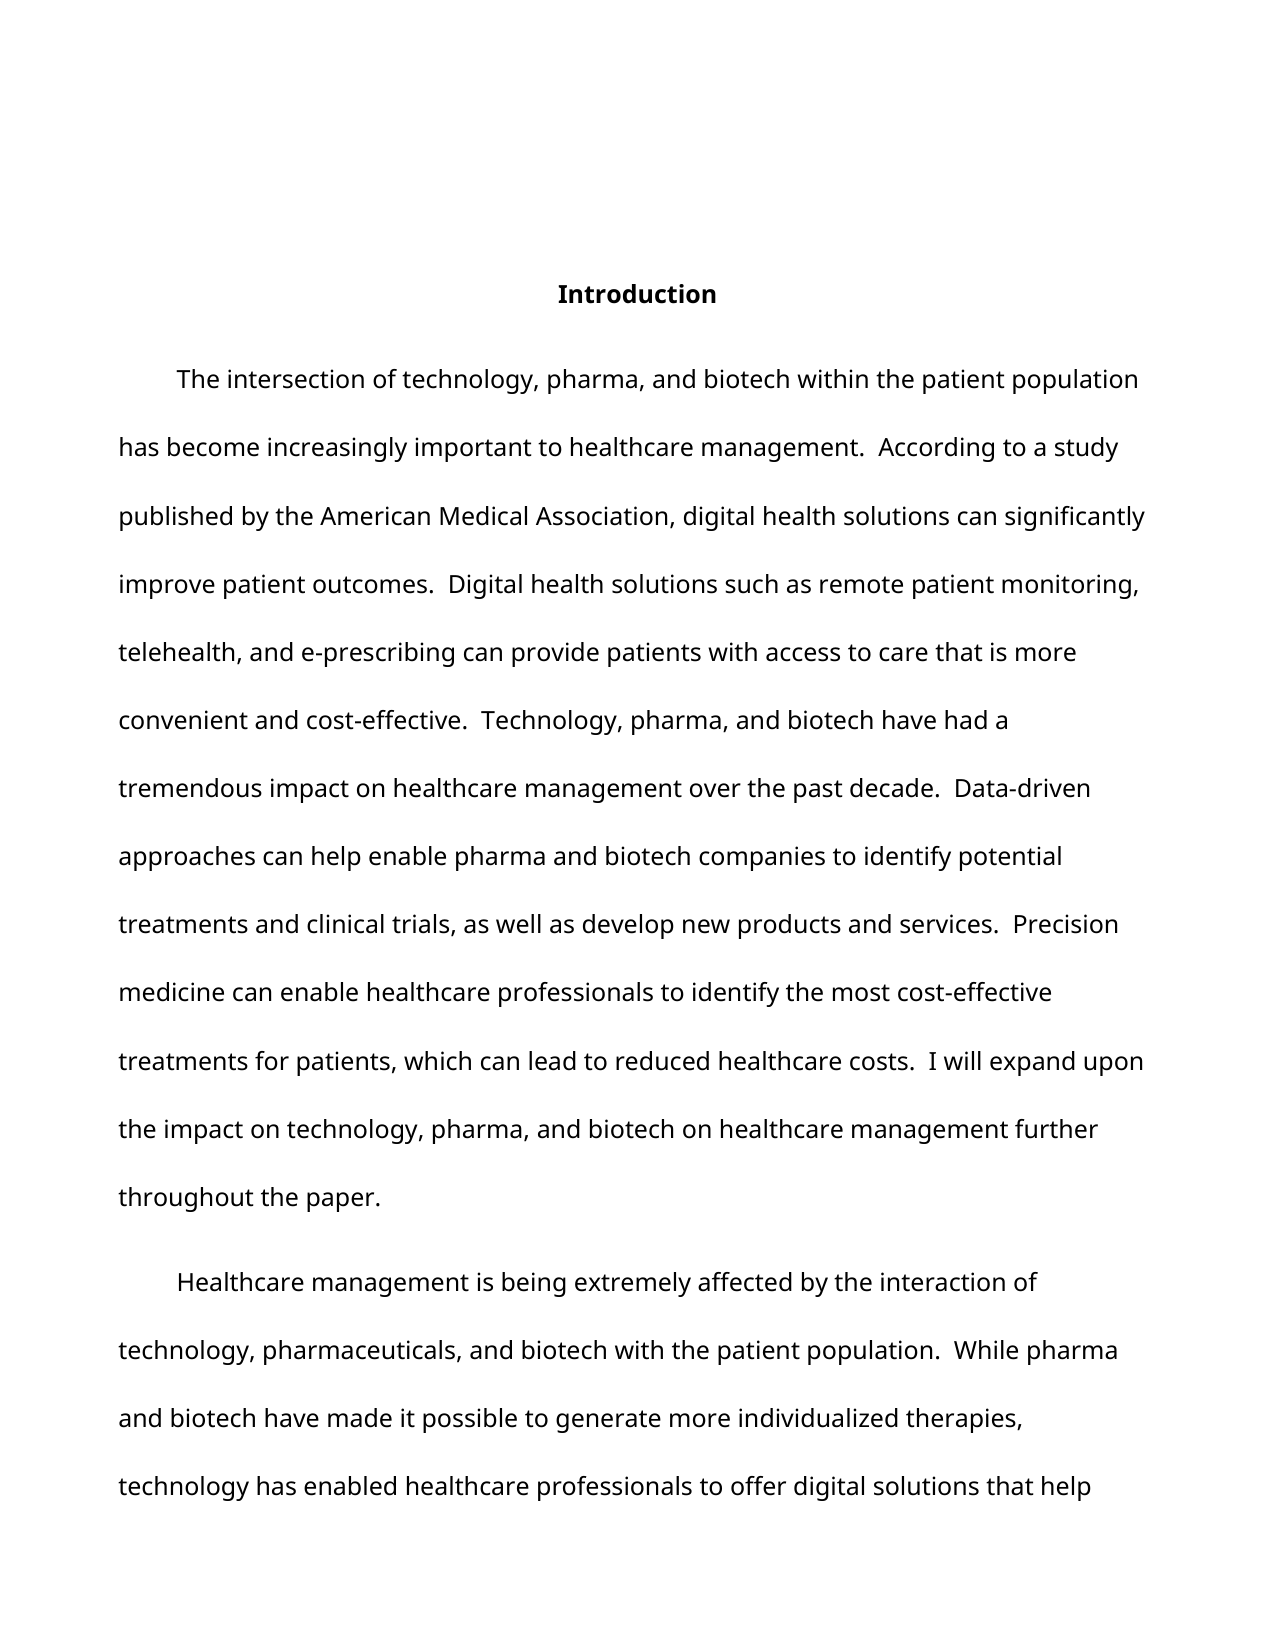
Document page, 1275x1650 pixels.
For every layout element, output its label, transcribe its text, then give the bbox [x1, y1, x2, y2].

text Introduction [118, 277, 1157, 311]
text The intersection of technology, pharma, and biotech within the patient population has become increasingly important to healthcare management. According to a study published by the American Medical Association, digital health solutions can significantly improve patient outcomes. Digital health solutions such as remote patient monitoring, telehealth, and e-prescribing can provide patients with access to care that is more convenient and cost-effective. Technology, pharma, and biotech have had a tremendous impact on healthcare management over the past decade. Data-driven approaches can help enable pharma and biotech companies to identify potential treatments and clinical trials, as well as develop new products and services. Precision medicine can enable healthcare professionals to identify the most cost-effective treatments for patients, which can lead to reduced healthcare costs. I will expand upon the impact on technology, pharma, and biotech on healthcare management further throughout the paper. [118, 362, 1157, 1213]
text Healthcare management is being extremely affected by the interaction of technology, pharmaceuticals, and biotech with the patient population. While pharma and biotech have made it possible to generate more individualized therapies, technology has enabled healthcare professionals to offer digital solutions that help [118, 1264, 1157, 1503]
